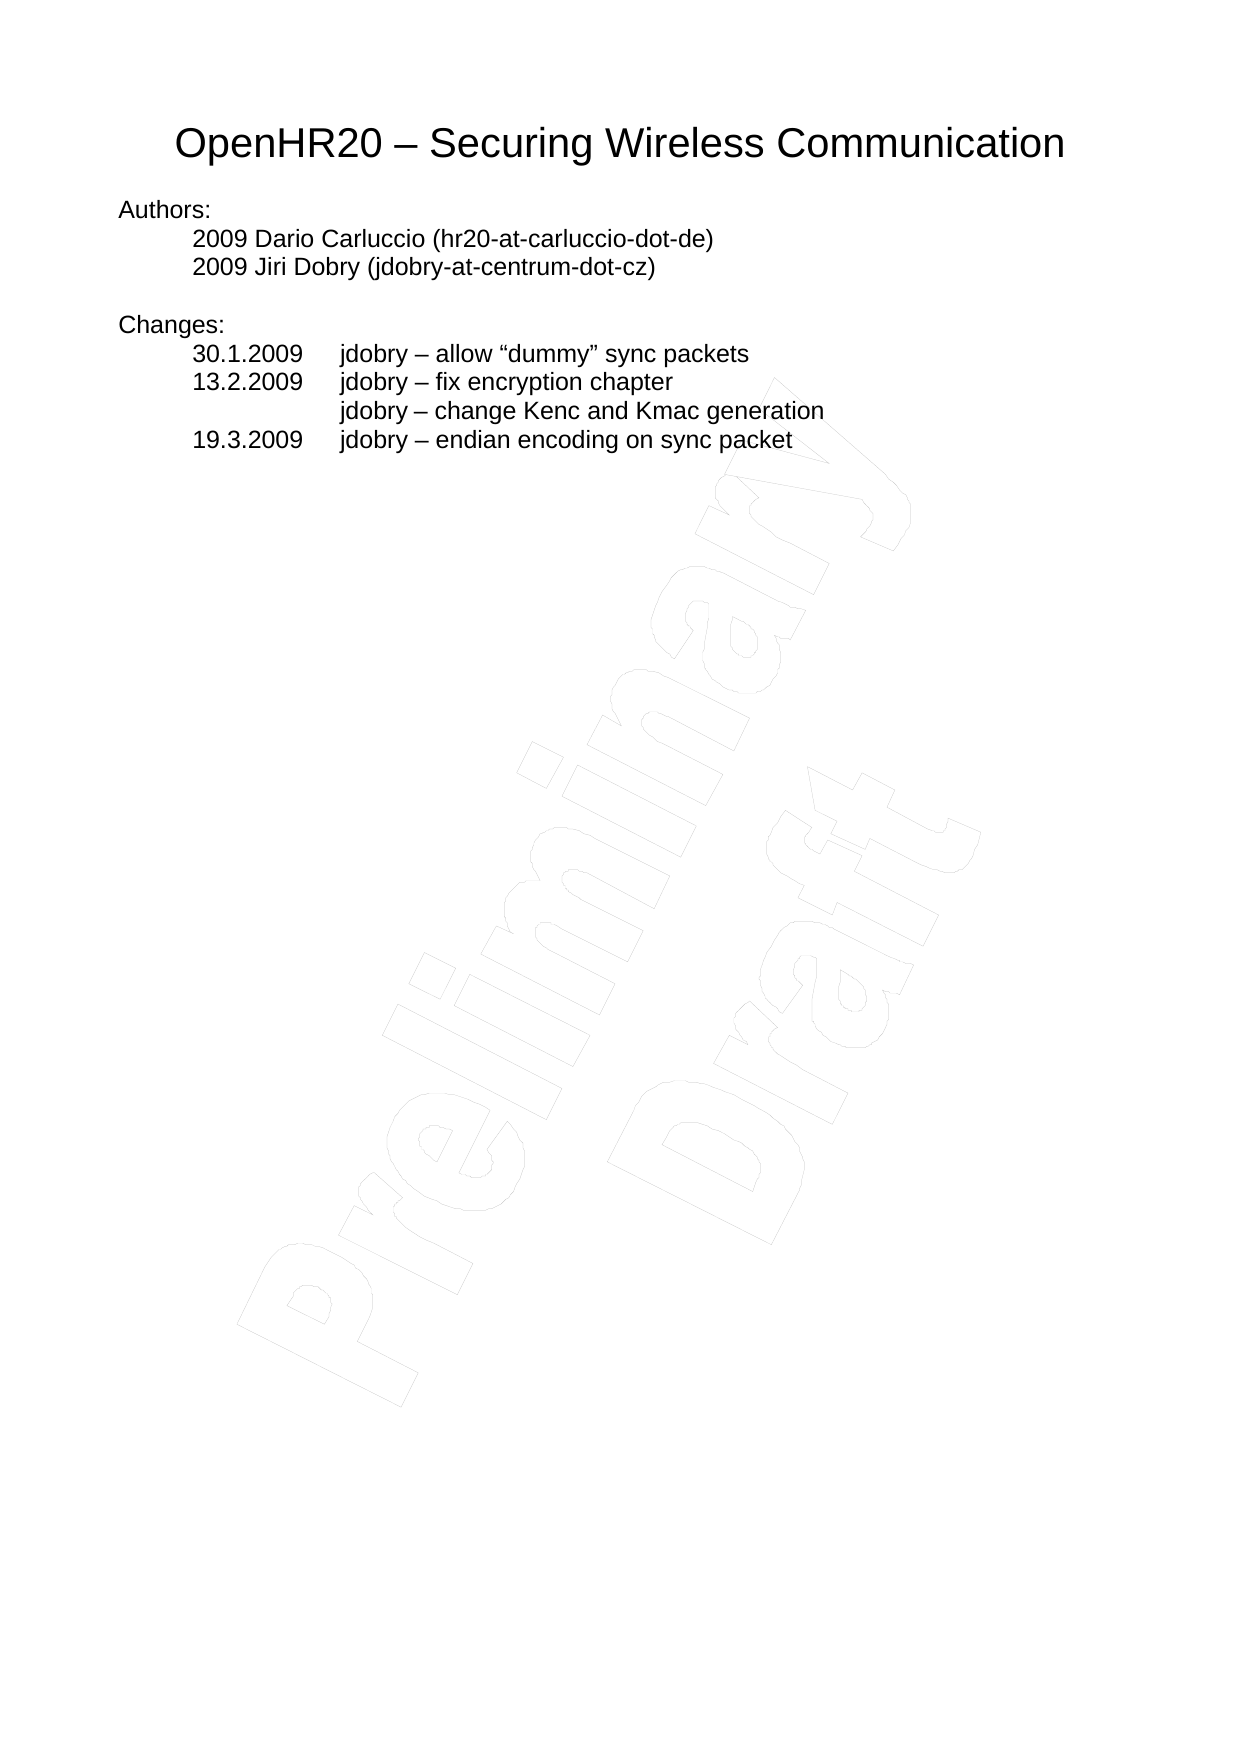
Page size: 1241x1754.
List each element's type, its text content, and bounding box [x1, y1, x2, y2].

text Authors: [118, 195, 1122, 223]
text OpenHR20 – Securing Wireless Communication [118, 118, 1122, 166]
text jdobry – change Kenc and Kmac generation [118, 396, 1122, 425]
text 19.3.2009 jdobry – endian encoding on sync packet [118, 425, 1122, 453]
text 2009 Dario Carluccio (hr20-at-carluccio-dot-de) [118, 223, 1122, 252]
text 30.1.2009 jdobry – allow “dummy” sync packets [118, 338, 1122, 367]
text Changes: [118, 310, 1122, 338]
text 13.2.2009 jdobry – fix encryption chapter [118, 367, 1122, 396]
text 2009 Jiri Dobry (jdobry-at-centrum-dot-cz) [118, 252, 1122, 281]
